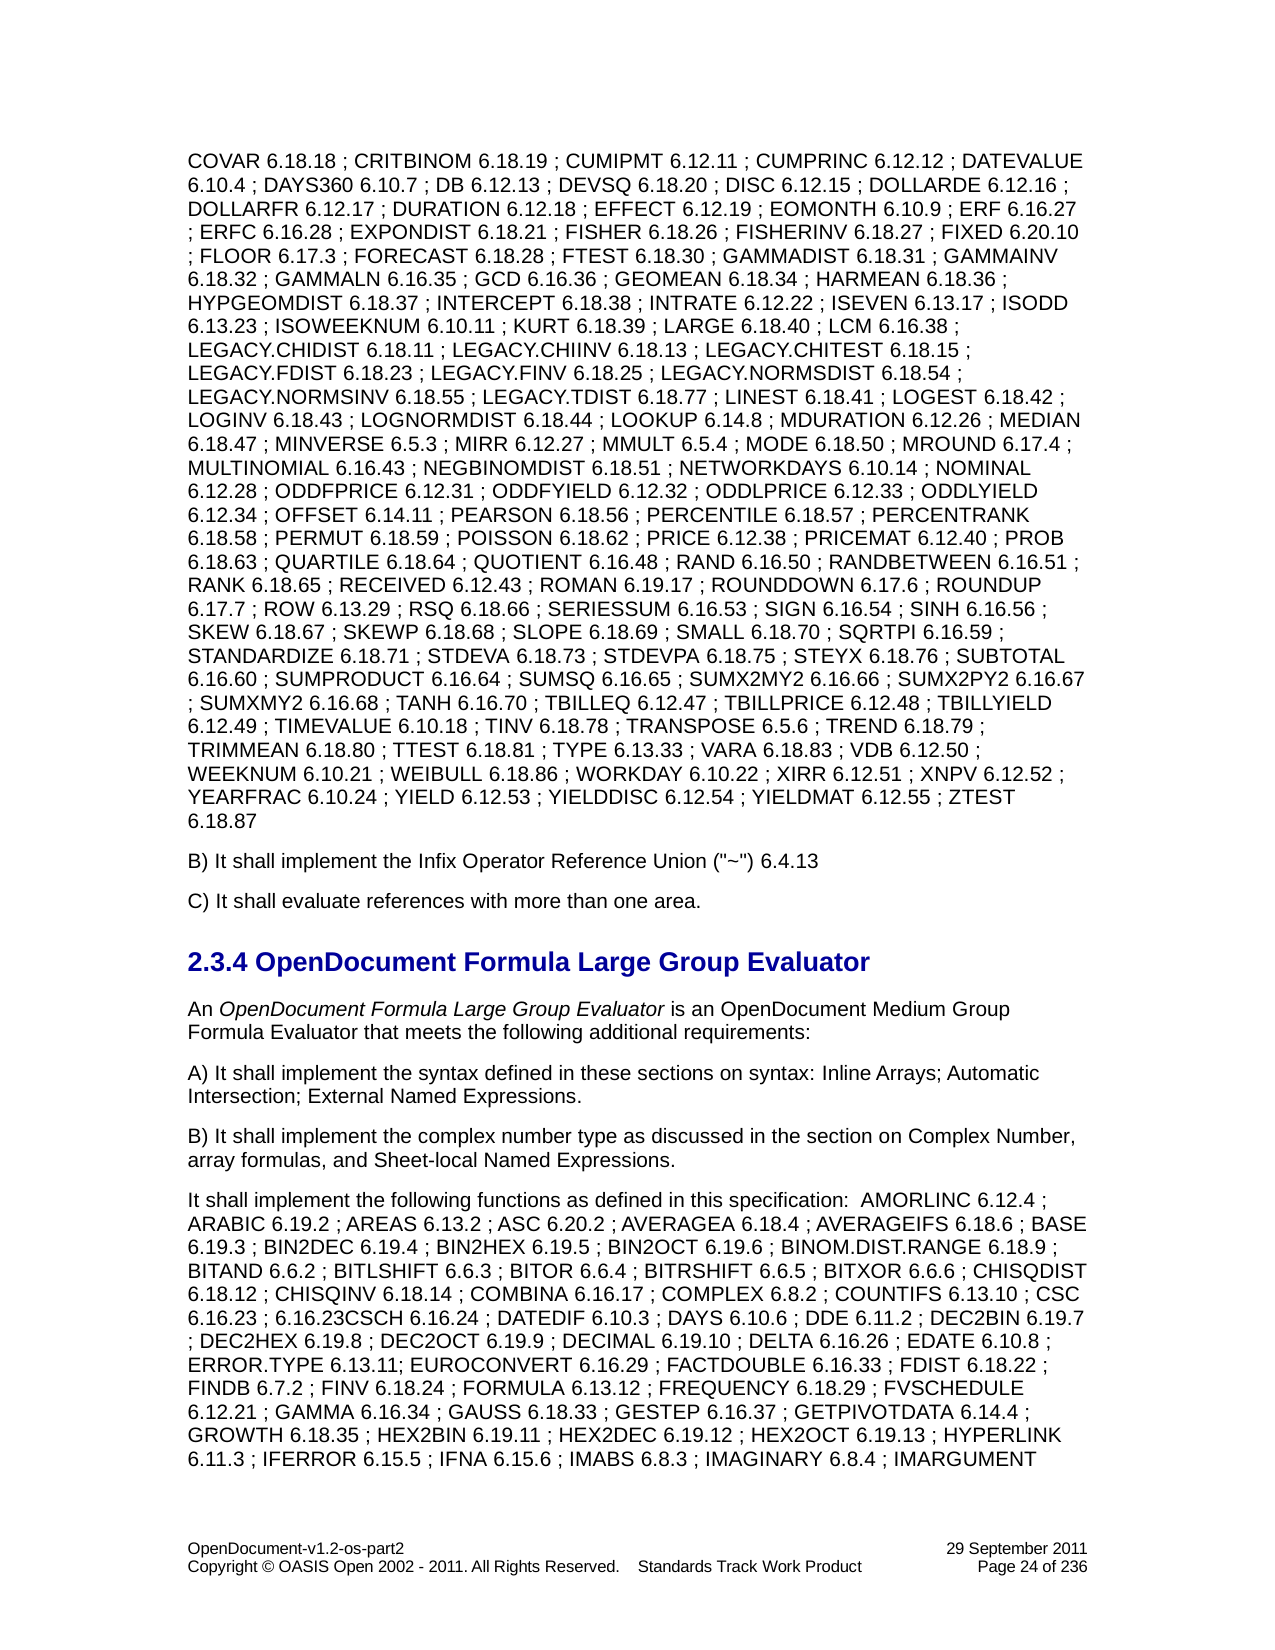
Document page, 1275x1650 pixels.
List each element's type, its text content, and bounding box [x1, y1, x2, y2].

text An OpenDocument Formula Large Group Evaluator is an OpenDocument Medium Group Formula Evaluator that meets the following additional requirements: [187, 997, 1088, 1044]
list It shall evaluate references with more than one area. [187, 889, 1088, 913]
list It shall implement the Infix Operator Reference Union ("~") 6.4.13 [187, 849, 1088, 873]
list COVAR 6.18.18 ; CRITBINOM 6.18.19 ; CUMIPMT 6.12.11 ; CUMPRINC 6.12.12 ; DATEVALUE 6.10.4 ; DAYS360 6.10.7 ; DB 6.12.13 ; DEVSQ 6.18.20 ; DISC 6.12.15 ; DOLLARDE 6.12.16 ; DOLLARFR 6.12.17 ; DURATION 6.12.18 ; EFFECT 6.12.19 ; EOMONTH 6.10.9 ; ERF 6.16.27 ; ERFC 6.16.28 ; EXPONDIST 6.18.21 ; FISHER 6.18.26 ; FISHERINV 6.18.27 ; FIXED 6.20.10 ; FLOOR 6.17.3 ; FORECAST 6.18.28 ; FTEST 6.18.30 ; GAMMADIST 6.18.31 ; GAMMAINV 6.18.32 ; GAMMALN 6.16.35 ; GCD 6.16.36 ; GEOMEAN 6.18.34 ; HARMEAN 6.18.36 ; HYPGEOMDIST 6.18.37 ; INTERCEPT 6.18.38 ; INTRATE 6.12.22 ; ISEVEN 6.13.17 ; ISODD 6.13.23 ; ISOWEEKNUM 6.10.11 ; KURT 6.18.39 ; LARGE 6.18.40 ; LCM 6.16.38 ; LEGACY.CHIDIST 6.18.11 ; LEGACY.CHIINV 6.18.13 ; LEGACY.CHITEST 6.18.15 ; LEGACY.FDIST 6.18.23 ; LEGACY.FINV 6.18.25 ; LEGACY.NORMSDIST 6.18.54 ; LEGACY.NORMSINV 6.18.55 ; LEGACY.TDIST 6.18.77 ; LINEST 6.18.41 ; LOGEST 6.18.42 ; LOGINV 6.18.43 ; LOGNORMDIST 6.18.44 ; LOOKUP 6.14.8 ; MDURATION 6.12.26 ; MEDIAN 6.18.47 ; MINVERSE 6.5.3 ; MIRR 6.12.27 ; MMULT 6.5.4 ; MODE 6.18.50 ; MROUND 6.17.4 ; MULTINOMIAL 6.16.43 ; NEGBINOMDIST 6.18.51 ; NETWORKDAYS 6.10.14 ; NOMINAL 6.12.28 ; ODDFPRICE 6.12.31 ; ODDFYIELD 6.12.32 ; ODDLPRICE 6.12.33 ; ODDLYIELD 6.12.34 ; OFFSET 6.14.11 ; PEARSON 6.18.56 ; PERCENTILE 6.18.57 ; PERCENTRANK 6.18.58 ; PERMUT 6.18.59 ; POISSON 6.18.62 ; PRICE 6.12.38 ; PRICEMAT 6.12.40 ; PROB 6.18.63 ; QUARTILE 6.18.64 ; QUOTIENT 6.16.48 ; RAND 6.16.50 ; RANDBETWEEN 6.16.51 ; RANK 6.18.65 ; RECEIVED 6.12.43 ; ROMAN 6.19.17 ; ROUNDDOWN 6.17.6 ; ROUNDUP 6.17.7 ; ROW 6.13.29 ; RSQ 6.18.66 ; SERIESSUM 6.16.53 ; SIGN 6.16.54 ; SINH 6.16.56 ; SKEW 6.18.67 ; SKEWP 6.18.68 ; SLOPE 6.18.69 ; SMALL 6.18.70 ; SQRTPI 6.16.59 ; STANDARDIZE 6.18.71 ; STDEVA 6.18.73 ; STDEVPA 6.18.75 ; STEYX 6.18.76 ; SUBTOTAL 6.16.60 ; SUMPRODUCT 6.16.64 ; SUMSQ 6.16.65 ; SUMX2MY2 6.16.66 ; SUMX2PY2 6.16.67 ; SUMXMY2 6.16.68 ; TANH 6.16.70 ; TBILLEQ 6.12.47 ; TBILLPRICE 6.12.48 ; TBILLYIELD 6.12.49 ; TIMEVALUE 6.10.18 ; TINV 6.18.78 ; TRANSPOSE 6.5.6 ; TREND 6.18.79 ; TRIMMEAN 6.18.80 ; TTEST 6.18.81 ; TYPE 6.13.33 ; VARA 6.18.83 ; VDB 6.12.50 ; WEEKNUM 6.10.21 ; WEIBULL 6.18.86 ; WORKDAY 6.10.22 ; XIRR 6.12.51 ; XNPV 6.12.52 ; YEARFRAC 6.10.24 ; YIELD 6.12.53 ; YIELDDISC 6.12.54 ; YIELDMAT 6.12.55 ; ZTEST 6.18.87 [187, 150, 1088, 833]
text It shall implement the following functions as defined in this specification: AMORLINC 6.12.4 ; ARABIC 6.19.2 ; AREAS 6.13.2 ; ASC 6.20.2 ; AVERAGEA 6.18.4 ; AVERAGEIFS 6.18.6 ; BASE 6.19.3 ; BIN2DEC 6.19.4 ; BIN2HEX 6.19.5 ; BIN2OCT 6.19.6 ; BINOM.DIST.RANGE 6.18.9 ; BITAND 6.6.2 ; BITLSHIFT 6.6.3 ; BITOR 6.6.4 ; BITRSHIFT 6.6.5 ; BITXOR 6.6.6 ; CHISQDIST 6.18.12 ; CHISQINV 6.18.14 ; COMBINA 6.16.17 ; COMPLEX 6.8.2 ; COUNTIFS 6.13.10 ; CSC 6.16.23 ; 6.16.23CSCH 6.16.24 ; DATEDIF 6.10.3 ; DAYS 6.10.6 ; DDE 6.11.2 ; DEC2BIN 6.19.7 ; DEC2HEX 6.19.8 ; DEC2OCT 6.19.9 ; DECIMAL 6.19.10 ; DELTA 6.16.26 ; EDATE 6.10.8 ; ERROR.TYPE 6.13.11; EUROCONVERT 6.16.29 ; FACTDOUBLE 6.16.33 ; FDIST 6.18.22 ; FINDB 6.7.2 ; FINV 6.18.24 ; FORMULA 6.13.12 ; FREQUENCY 6.18.29 ; FVSCHEDULE 6.12.21 ; GAMMA 6.16.34 ; GAUSS 6.18.33 ; GESTEP 6.16.37 ; GETPIVOTDATA 6.14.4 ; GROWTH 6.18.35 ; HEX2BIN 6.19.11 ; HEX2DEC 6.19.12 ; HEX2OCT 6.19.13 ; HYPERLINK 6.11.3 ; IFERROR 6.15.5 ; IFNA 6.15.6 ; IMABS 6.8.3 ; IMAGINARY 6.8.4 ; IMARGUMENT [187, 1188, 1088, 1471]
subtitle OpenDocument Formula Large Group Evaluator [187, 946, 1088, 976]
list It shall implement the syntax defined in these sections on syntax: Inline Arrays; Automatic Intersection; External Named Expressions. [187, 1061, 1088, 1108]
list It shall implement the complex number type as discussed in the section on Complex Number, array formulas, and Sheet-local Named Expressions. [187, 1125, 1088, 1172]
